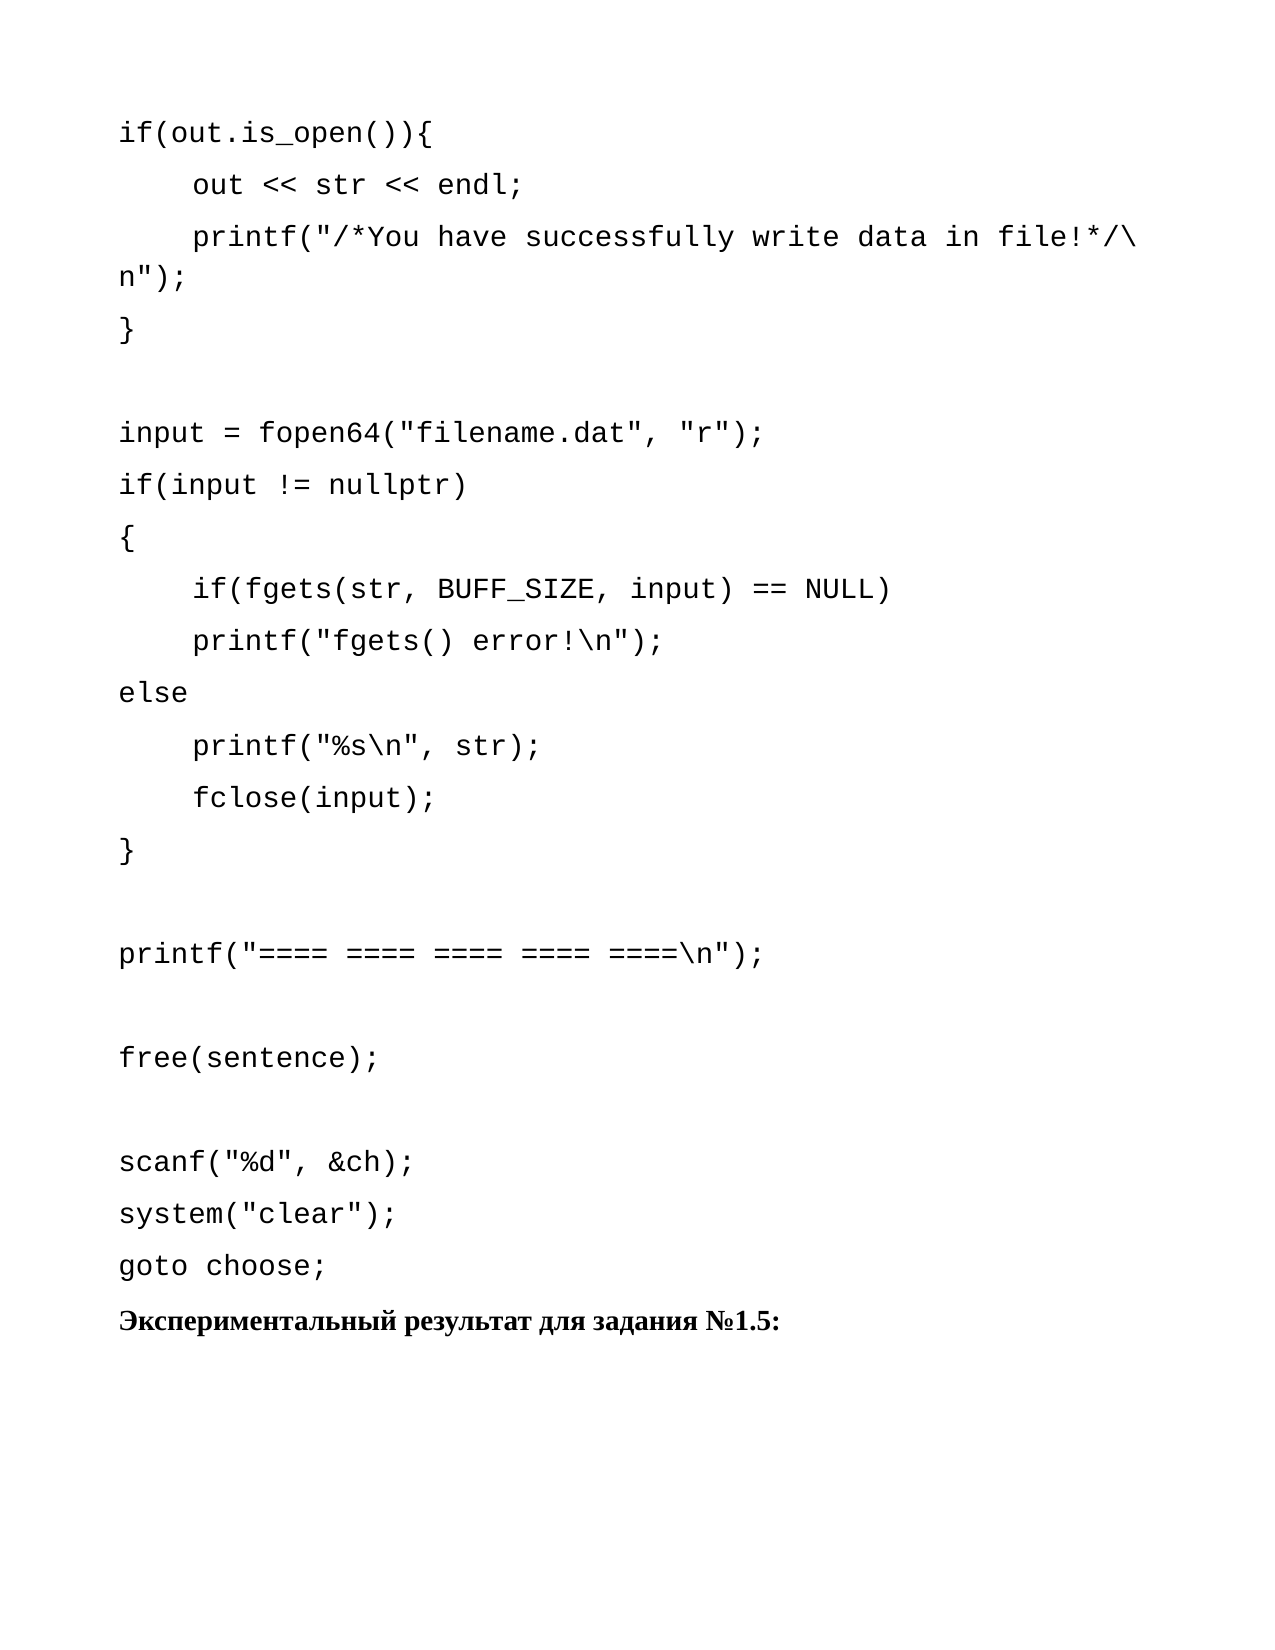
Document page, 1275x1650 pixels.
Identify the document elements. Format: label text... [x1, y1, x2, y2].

text if(out.is_open()){ [118, 118, 1157, 151]
text input = fopen64("filename.dat", "r"); [118, 418, 1157, 451]
text Экспериментальный результат для задания №1.5: [118, 1303, 1157, 1337]
text if(input != nullptr) [118, 470, 1157, 503]
text else [118, 678, 1157, 712]
text goto choose; [118, 1251, 1157, 1284]
text } [118, 835, 1157, 868]
text free(sentence); [118, 1043, 1157, 1076]
text printf("/*You have successfully write data in file!*/\n"); [118, 222, 1157, 295]
text } [118, 314, 1157, 347]
text scanf("%d", &ch); [118, 1147, 1157, 1180]
text if(fgets(str, BUFF_SIZE, input) == NULL) [118, 574, 1157, 607]
text out << str << endl; [118, 170, 1157, 203]
text printf("fgets() error!\n"); [118, 626, 1157, 659]
text { [118, 522, 1157, 555]
text printf("==== ==== ==== ==== ====\n"); [118, 939, 1157, 972]
text system("clear"); [118, 1199, 1157, 1232]
text printf("%s\n", str); [118, 731, 1157, 764]
text fclose(input); [118, 783, 1157, 816]
